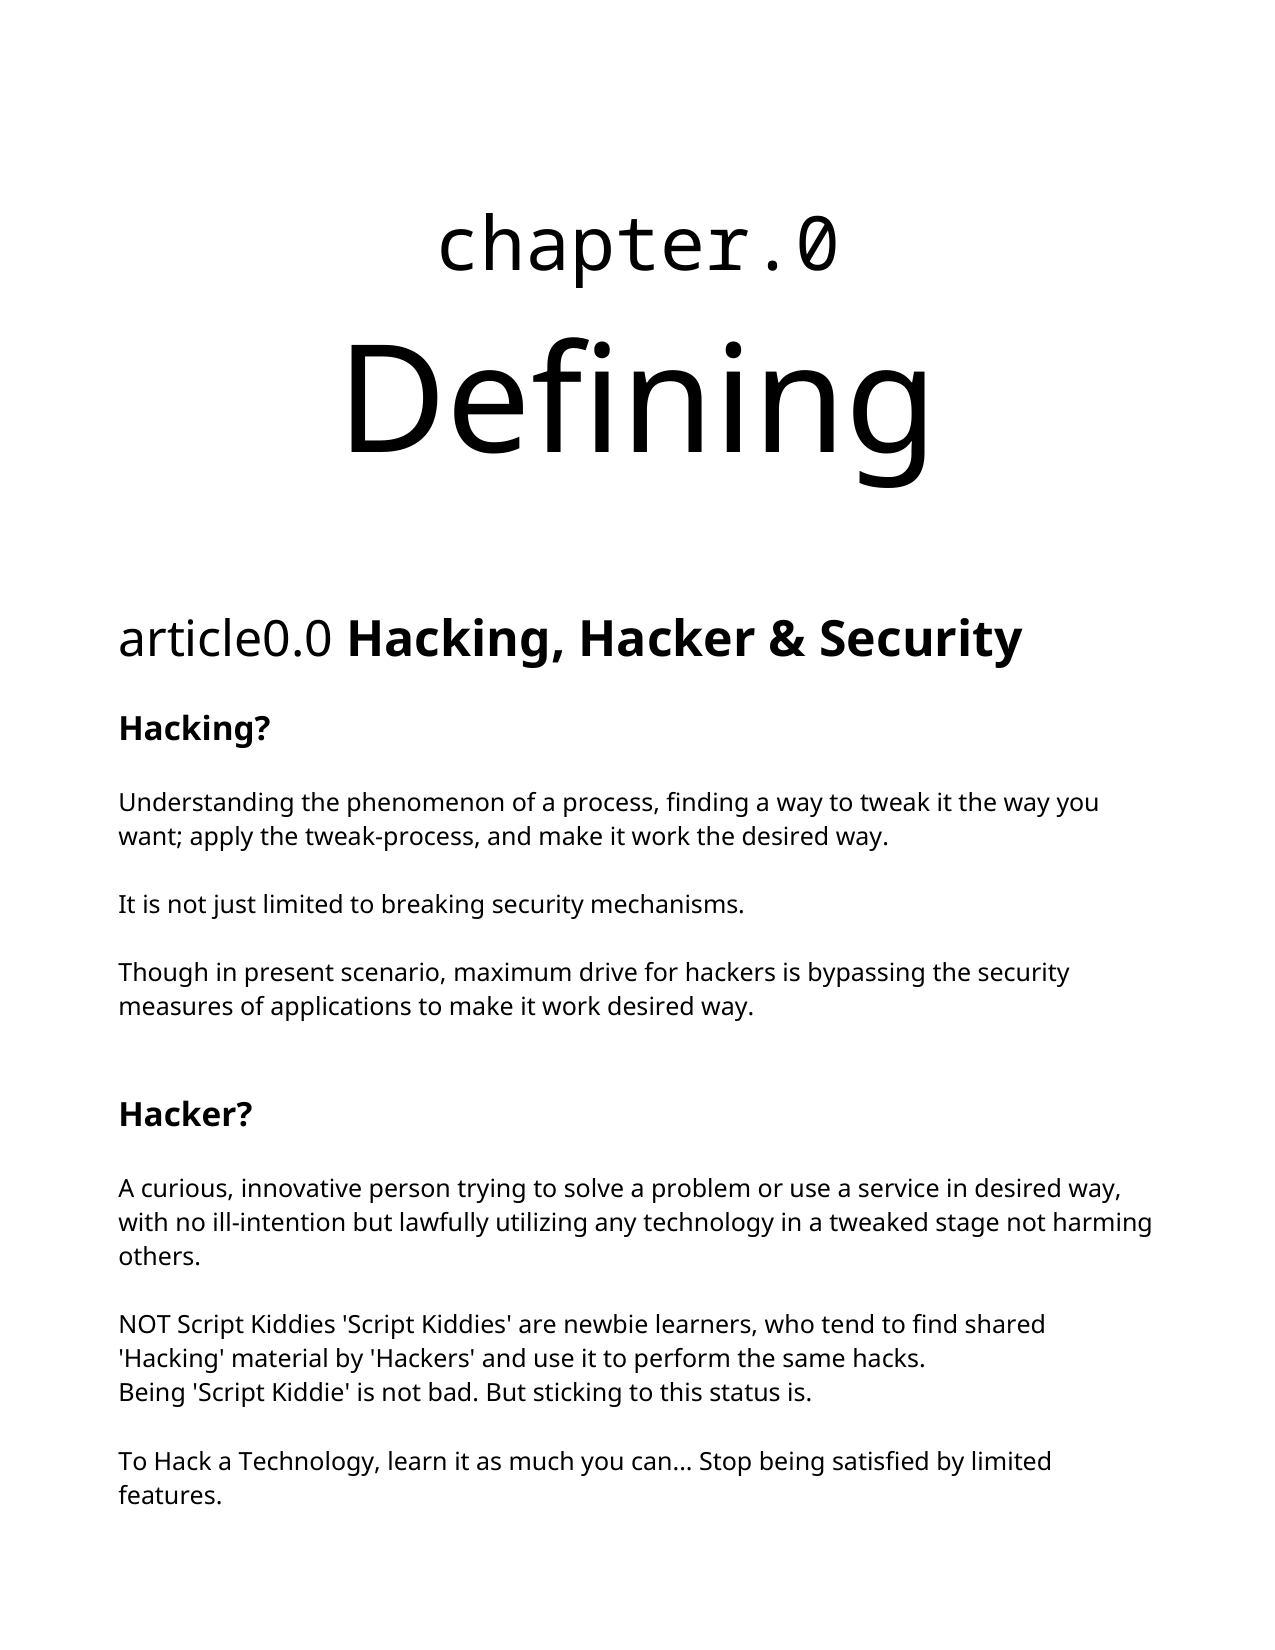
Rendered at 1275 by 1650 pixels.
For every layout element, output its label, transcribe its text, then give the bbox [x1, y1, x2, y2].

text NOT Script Kiddies 'Script Kiddies' are newbie learners, who tend to find shared 'Hacking' material by 'Hackers' and use it to perform the same hacks. [118, 1307, 1157, 1375]
text Hacker? [118, 1091, 1157, 1137]
text chapter.0 [118, 190, 1157, 292]
text Hacking? [118, 705, 1157, 751]
text Though in present scenario, maximum drive for hackers is bypassing the security measures of applications to make it work desired way. [118, 955, 1157, 1023]
text A curious, innovative person trying to solve a problem or use a service in desired way, with no ill-intention but lawfully utilizing any technology in a tweaked stage not harming others. [118, 1171, 1157, 1273]
text Understanding the phenomenon of a process, finding a way to tweak it the way you want; apply the tweak-process, and make it work the desired way. [118, 785, 1157, 853]
text Defining [118, 292, 1157, 497]
text Being 'Script Kiddie' is not bad. But sticking to this status is. [118, 1375, 1157, 1409]
text To Hack a Technology, learn it as much you can... Stop being satisfied by limited features. [118, 1443, 1157, 1511]
text article0.0 Hacking, Hacker & Security [118, 603, 1157, 671]
text It is not just limited to breaking security mechanisms. [118, 887, 1157, 921]
